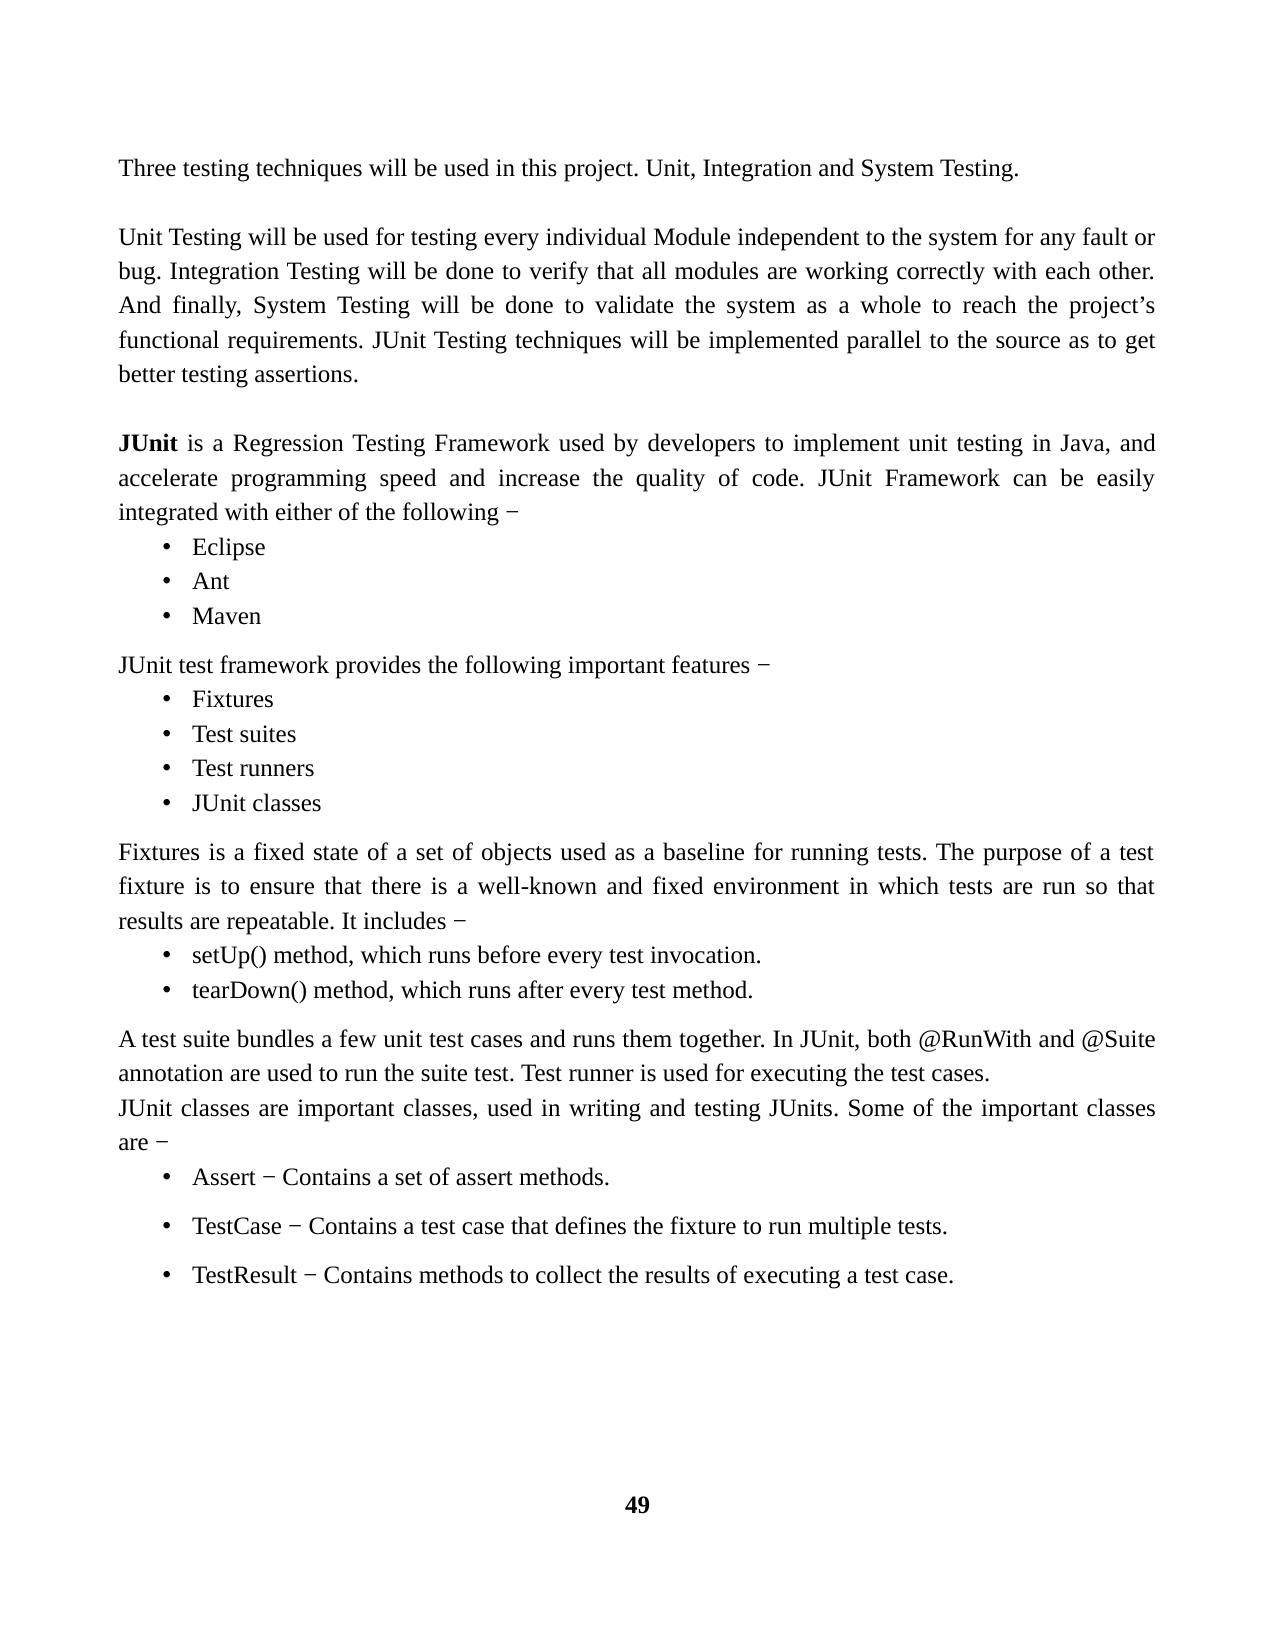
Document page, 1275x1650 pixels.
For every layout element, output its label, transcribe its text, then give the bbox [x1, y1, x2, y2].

text Unit Testing will be used for testing every individual Module independent to the system for any fault or bug. Integration Testing will be done to verify that all modules are working correctly with each other. And finally, System Testing will be done to validate the system as a whole to reach the project’s functional requirements. JUnit Testing techniques will be implemented parallel to the source as to get better testing assertions. [118, 222, 1157, 388]
list Assert − Contains a set of assert methods. [162, 1162, 1157, 1191]
list Test suites [162, 719, 1157, 748]
list TestCase − Contains a test case that defines the fixture to run multiple tests. [162, 1211, 1157, 1239]
list setUp() method, which runs before every test invocation. [162, 940, 1157, 969]
list tearDown() method, which runs after every test method. [162, 975, 1157, 1003]
list Maven [162, 601, 1157, 629]
list TestResult − Contains methods to collect the results of executing a test case. [162, 1260, 1157, 1289]
list Fixtures [162, 684, 1157, 713]
text JUnit classes are important classes, used in writing and testing JUnits. Some of the important classes are − [118, 1093, 1157, 1156]
list Test runners [162, 753, 1157, 782]
text Fixtures is a fixed state of a set of objects used as a baseline for running tests. The purpose of a test fixture is to ensure that there is a well-known and fixed environment in which tests are run so that results are repeatable. It includes − [118, 837, 1157, 934]
text JUnit test framework provides the following important features − [118, 650, 1157, 679]
text Three testing techniques will be used in this project. Unit, Integration and System Testing. [118, 153, 1157, 181]
text JUnit is a Regression Testing Framework used by developers to implement unit testing in Java, and accelerate programming speed and increase the quality of code. JUnit Framework can be easily integrated with either of the following − [118, 428, 1157, 526]
list JUnit classes [162, 788, 1157, 817]
text 49 [118, 1491, 1157, 1519]
list Eclipse [162, 532, 1157, 561]
list Ant [162, 566, 1157, 595]
text A test suite bundles a few unit test cases and runs them together. In JUnit, both @RunWith and @Suite annotation are used to run the suite test. Test runner is used for executing the test cases. [118, 1024, 1157, 1087]
